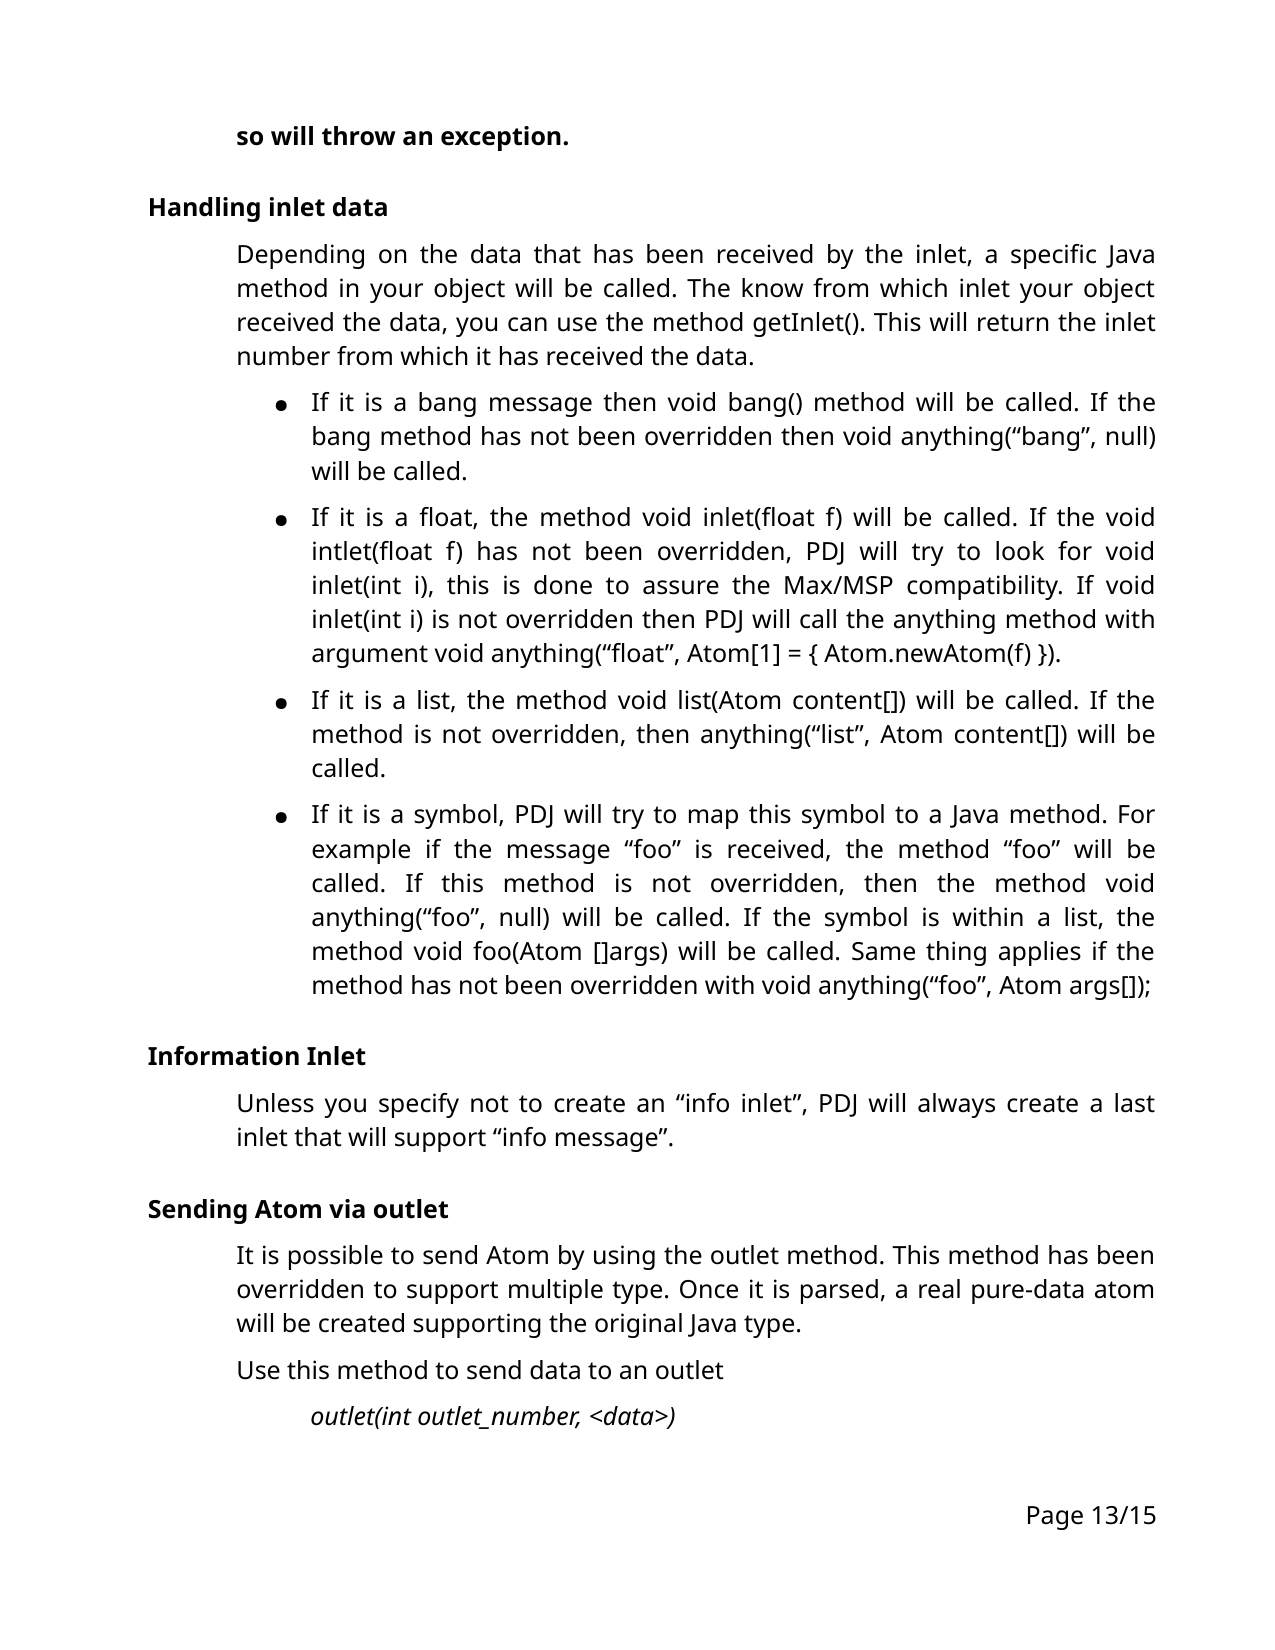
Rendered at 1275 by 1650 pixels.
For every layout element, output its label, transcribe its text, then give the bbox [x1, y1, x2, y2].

subtitle Information Inlet [148, 1039, 1157, 1073]
list If it is a bang message then void bang() method will be called. If the bang method has not been overridden then void anything(“bang”, null) will be called. [274, 385, 1157, 487]
text so will throw an exception. [236, 118, 1157, 152]
subtitle Sending Atom via outlet [148, 1191, 1157, 1225]
text Depending on the data that has been received by the inlet, a specific Java method in your object will be called. The know from which inlet your object received the data, you can use the method getInlet(). This will return the inlet number from which it has received the data. [236, 236, 1157, 372]
list If it is a float, the method void inlet(float f) will be called. If the void intlet(float f) has not been overridden, PDJ will try to look for void inlet(int i), this is done to assure the Max/MSP compatibility. If void inlet(int i) is not overridden then PDJ will call the anything method with argument void anything(“float”, Atom[1] = { Atom.newAtom(f) }). [274, 500, 1157, 670]
text It is possible to send Atom by using the outlet method. This method has been overridden to support multiple type. Once it is parsed, a real pure-data atom will be created supporting the original Java type. [236, 1238, 1157, 1340]
text outlet(int outlet_number, <data>) [236, 1399, 1157, 1433]
list If it is a list, the method void list(Atom content[]) will be called. If the method is not overridden, then anything(“list”, Atom content[]) will be called. [274, 682, 1157, 785]
text Use this method to send data to an outlet [236, 1352, 1157, 1387]
list If it is a symbol, PDJ will try to map this symbol to a Java method. For example if the message “foo” is received, the method “foo” will be called. If this method is not overridden, then the method void anything(“foo”, null) will be called. If the symbol is within a list, the method void foo(Atom []args) will be called. Same thing applies if the method has not been overridden with void anything(“foo”, Atom args[]); [274, 797, 1157, 1002]
subtitle Handling inlet data [148, 190, 1157, 224]
text Unless you specify not to create an “info inlet”, PDJ will always create a last inlet that will support “info message”. [236, 1086, 1157, 1154]
